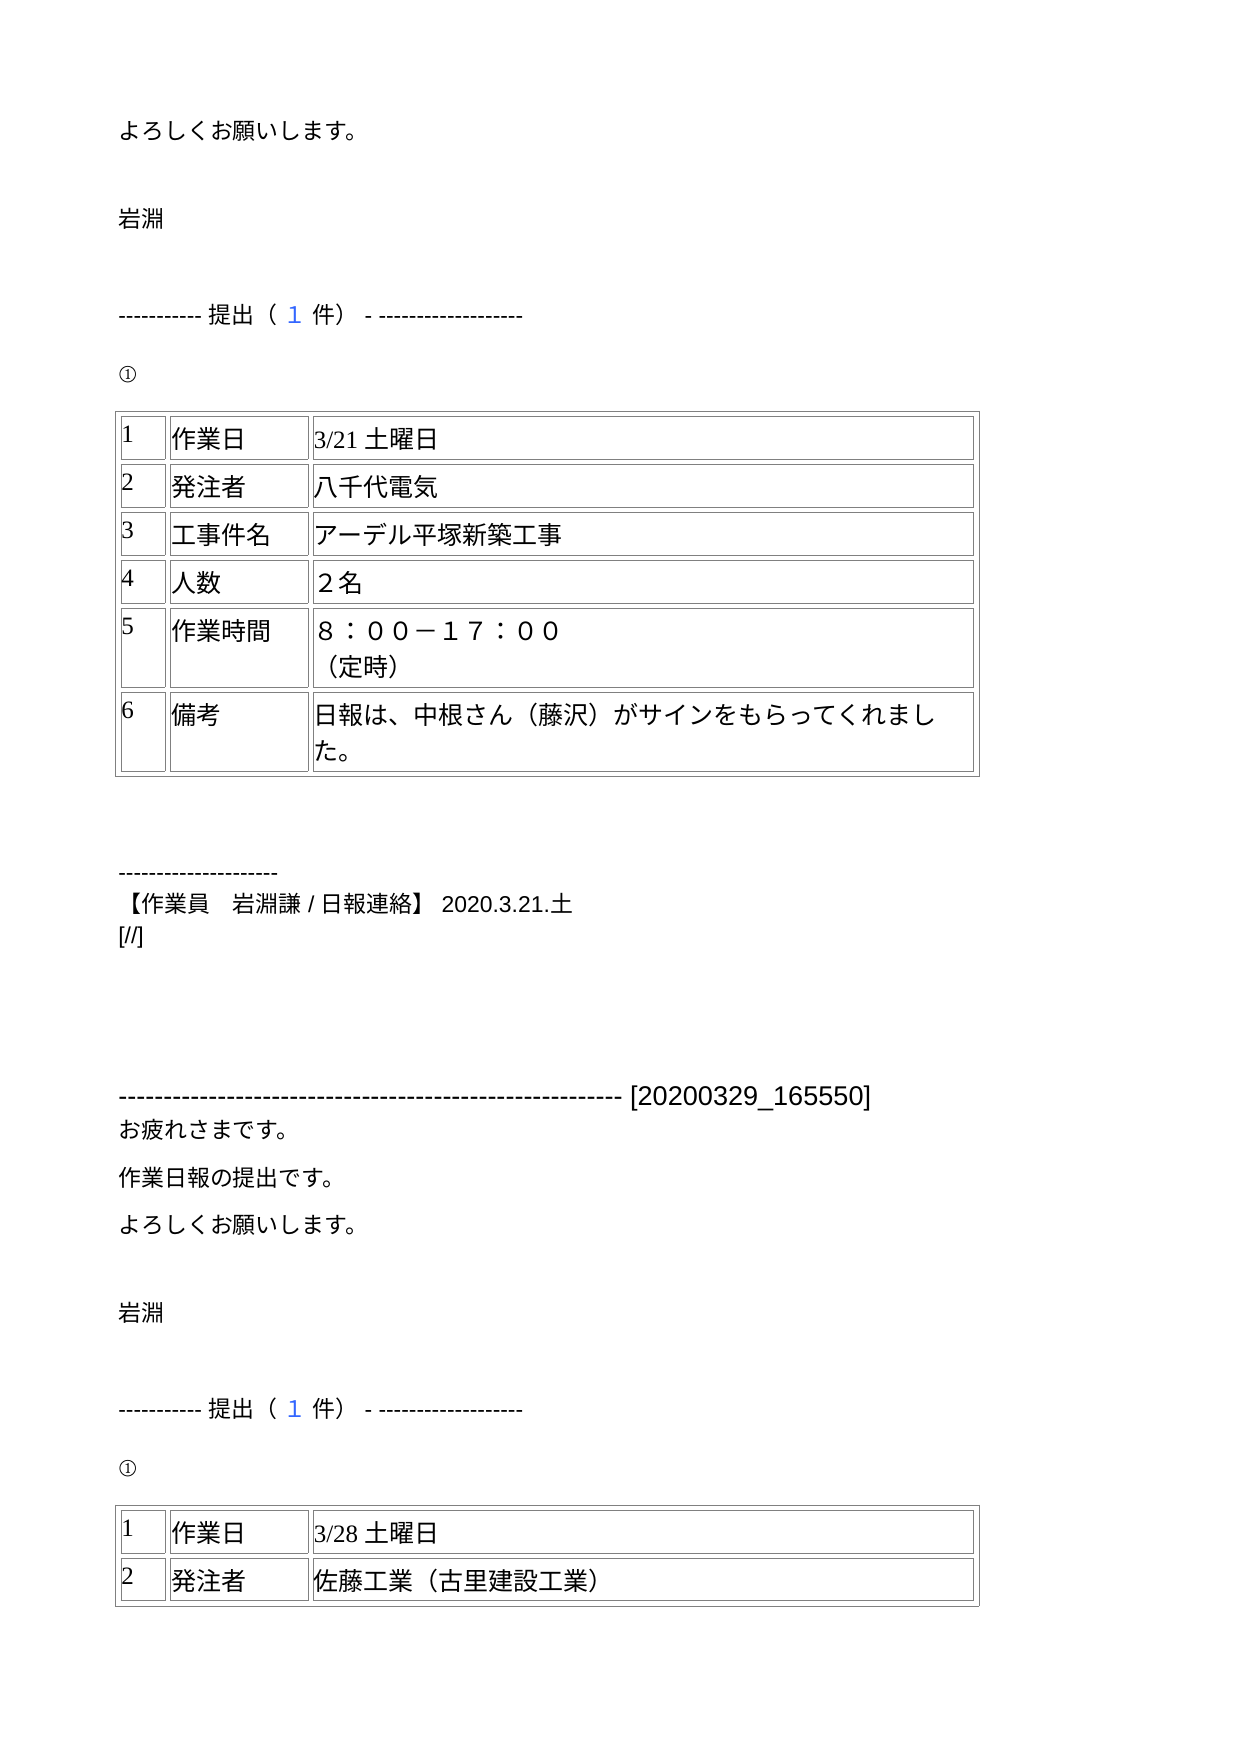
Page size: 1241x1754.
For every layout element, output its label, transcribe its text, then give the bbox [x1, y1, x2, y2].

text 作業日報の提出です。 [118, 1164, 1122, 1191]
text --------------------- [118, 859, 1122, 885]
table_header 3/28 土曜日 [310, 1506, 976, 1552]
table_cell 人数 [168, 555, 310, 603]
table_cell 佐藤工業（古里建設工業） [310, 1553, 976, 1600]
text よろしくお願いします。 [118, 118, 1122, 144]
table_cell 2 [118, 459, 168, 507]
table_cell アーデル平塚新築工事 [310, 507, 976, 555]
table_cell 工事件名 [168, 507, 310, 555]
table_cell 八千代電気 [310, 459, 976, 507]
table_cell 発注者 [168, 459, 310, 507]
text -------------------------------------------------------- [20200329_165550] [118, 1080, 1122, 1111]
table_cell 6 [118, 687, 168, 771]
table_cell 作業時間 [168, 603, 310, 687]
table_header 1 [118, 1506, 168, 1552]
table_cell 日報は、中根さん（藤沢）がサインをもらってくれました。 [310, 687, 976, 771]
table_cell 5 [118, 603, 168, 687]
table_header 作業日 [168, 1506, 310, 1552]
text ① [118, 359, 1122, 388]
table_cell ８：００－１７：００ （定時） [310, 603, 976, 687]
text ----------- 提出（ １ 件） - ------------------- [118, 295, 1122, 331]
text [//] [118, 922, 1122, 948]
table_cell 発注者 [168, 1553, 310, 1600]
table_cell ２名 [310, 555, 976, 603]
table_header 3/21 土曜日 [310, 412, 976, 459]
text ① [118, 1453, 1122, 1482]
table_cell 2 [118, 1553, 168, 1600]
text 岩淵 [118, 206, 1122, 233]
text お疲れさまです。 [118, 1117, 1122, 1144]
table_cell 4 [118, 555, 168, 603]
text 【作業員 岩淵謙 / 日報連絡】 2020.3.21.土 [118, 891, 1122, 917]
table_cell 3 [118, 507, 168, 555]
text ----------- 提出（ １ 件） - ------------------- [118, 1388, 1122, 1424]
table_header 作業日 [168, 412, 310, 459]
table_header 1 [118, 412, 168, 459]
text 岩淵 [118, 1300, 1122, 1326]
text よろしくお願いします。 [118, 1212, 1122, 1238]
table_cell 備考 [168, 687, 310, 771]
